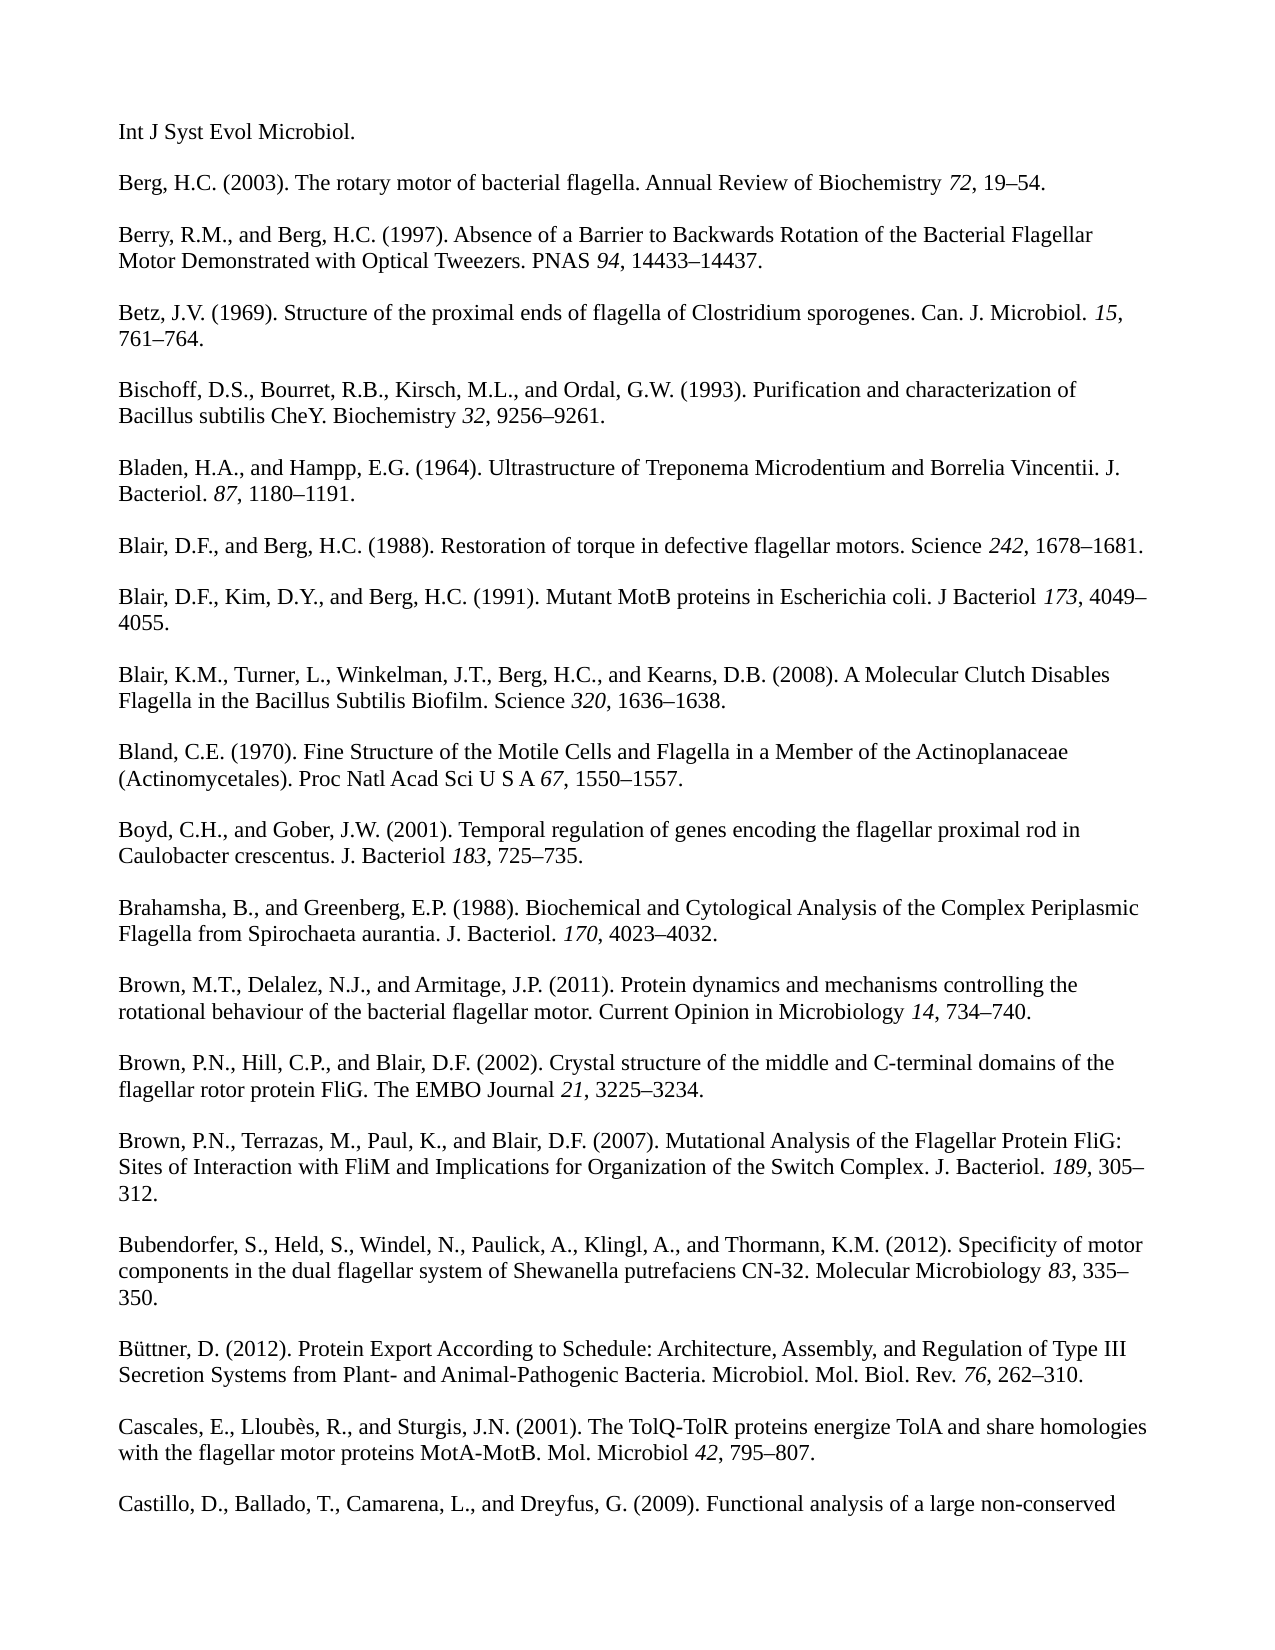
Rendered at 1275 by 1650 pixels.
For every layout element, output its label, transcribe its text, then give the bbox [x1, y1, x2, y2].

text Cascales, E., Lloubès, R., and Sturgis, J.N. (2001). The TolQ-TolR proteins energize TolA and share homologies with the flagellar motor proteins MotA-MotB. Mol. Microbiol 42, 795–807. [118, 1413, 1157, 1466]
text Blair, D.F., Kim, D.Y., and Berg, H.C. (1991). Mutant MotB proteins in Escherichia coli. J Bacteriol 173, 4049–4055. [118, 583, 1157, 636]
text Brown, M.T., Delalez, N.J., and Armitage, J.P. (2011). Protein dynamics and mechanisms controlling the rotational behaviour of the bacterial flagellar motor. Current Opinion in Microbiology 14, 734–740. [118, 972, 1157, 1024]
text Berry, R.M., and Berg, H.C. (1997). Absence of a Barrier to Backwards Rotation of the Bacterial Flagellar Motor Demonstrated with Optical Tweezers. PNAS 94, 14433–14437. [118, 221, 1157, 273]
text Brahamsha, B., and Greenberg, E.P. (1988). Biochemical and Cytological Analysis of the Complex Periplasmic Flagella from Spirochaeta aurantia. J. Bacteriol. 170, 4023–4032. [118, 894, 1157, 947]
text Castillo, D., Ballado, T., Camarena, L., and Dreyfus, G. (2009). Functional analysis of a large non-conserved [118, 1491, 1157, 1517]
text Brown, P.N., Hill, C.P., and Blair, D.F. (2002). Crystal structure of the middle and C-terminal domains of the flagellar rotor protein FliG. The EMBO Journal 21, 3225–3234. [118, 1049, 1157, 1102]
text Bischoff, D.S., Bourret, R.B., Kirsch, M.L., and Ordal, G.W. (1993). Purification and characterization of Bacillus subtilis CheY. Biochemistry 32, 9256–9261. [118, 376, 1157, 429]
text Bubendorfer, S., Held, S., Windel, N., Paulick, A., Klingl, A., and Thormann, K.M. (2012). Specificity of motor components in the dual flagellar system of Shewanella putrefaciens CN-32. Molecular Microbiology 83, 335–350. [118, 1231, 1157, 1310]
text Int J Syst Evol Microbiol. [118, 118, 1157, 144]
text Bladen, H.A., and Hampp, E.G. (1964). Ultrastructure of Treponema Microdentium and Borrelia Vincentii. J. Bacteriol. 87, 1180–1191. [118, 454, 1157, 507]
text Brown, P.N., Terrazas, M., Paul, K., and Blair, D.F. (2007). Mutational Analysis of the Flagellar Protein FliG: Sites of Interaction with FliM and Implications for Organization of the Switch Complex. J. Bacteriol. 189, 305–312. [118, 1127, 1157, 1206]
text Büttner, D. (2012). Protein Export According to Schedule: Architecture, Assembly, and Regulation of Type III Secretion Systems from Plant- and Animal-Pathogenic Bacteria. Microbiol. Mol. Biol. Rev. 76, 262–310. [118, 1335, 1157, 1388]
text Boyd, C.H., and Gober, J.W. (2001). Temporal regulation of genes encoding the flagellar proximal rod in Caulobacter crescentus. J. Bacteriol 183, 725–735. [118, 816, 1157, 869]
text Betz, J.V. (1969). Structure of the proximal ends of flagella of Clostridium sporogenes. Can. J. Microbiol. 15, 761–764. [118, 298, 1157, 351]
text Bland, C.E. (1970). Fine Structure of the Motile Cells and Flagella in a Member of the Actinoplanaceae (Actinomycetales). Proc Natl Acad Sci U S A 67, 1550–1557. [118, 738, 1157, 791]
text Blair, K.M., Turner, L., Winkelman, J.T., Berg, H.C., and Kearns, D.B. (2008). A Molecular Clutch Disables Flagella in the Bacillus Subtilis Biofilm. Science 320, 1636–1638. [118, 661, 1157, 713]
text Blair, D.F., and Berg, H.C. (1988). Restoration of torque in defective flagellar motors. Science 242, 1678–1681. [118, 532, 1157, 558]
text Berg, H.C. (2003). The rotary motor of bacterial flagella. Annual Review of Biochemistry 72, 19–54. [118, 169, 1157, 196]
